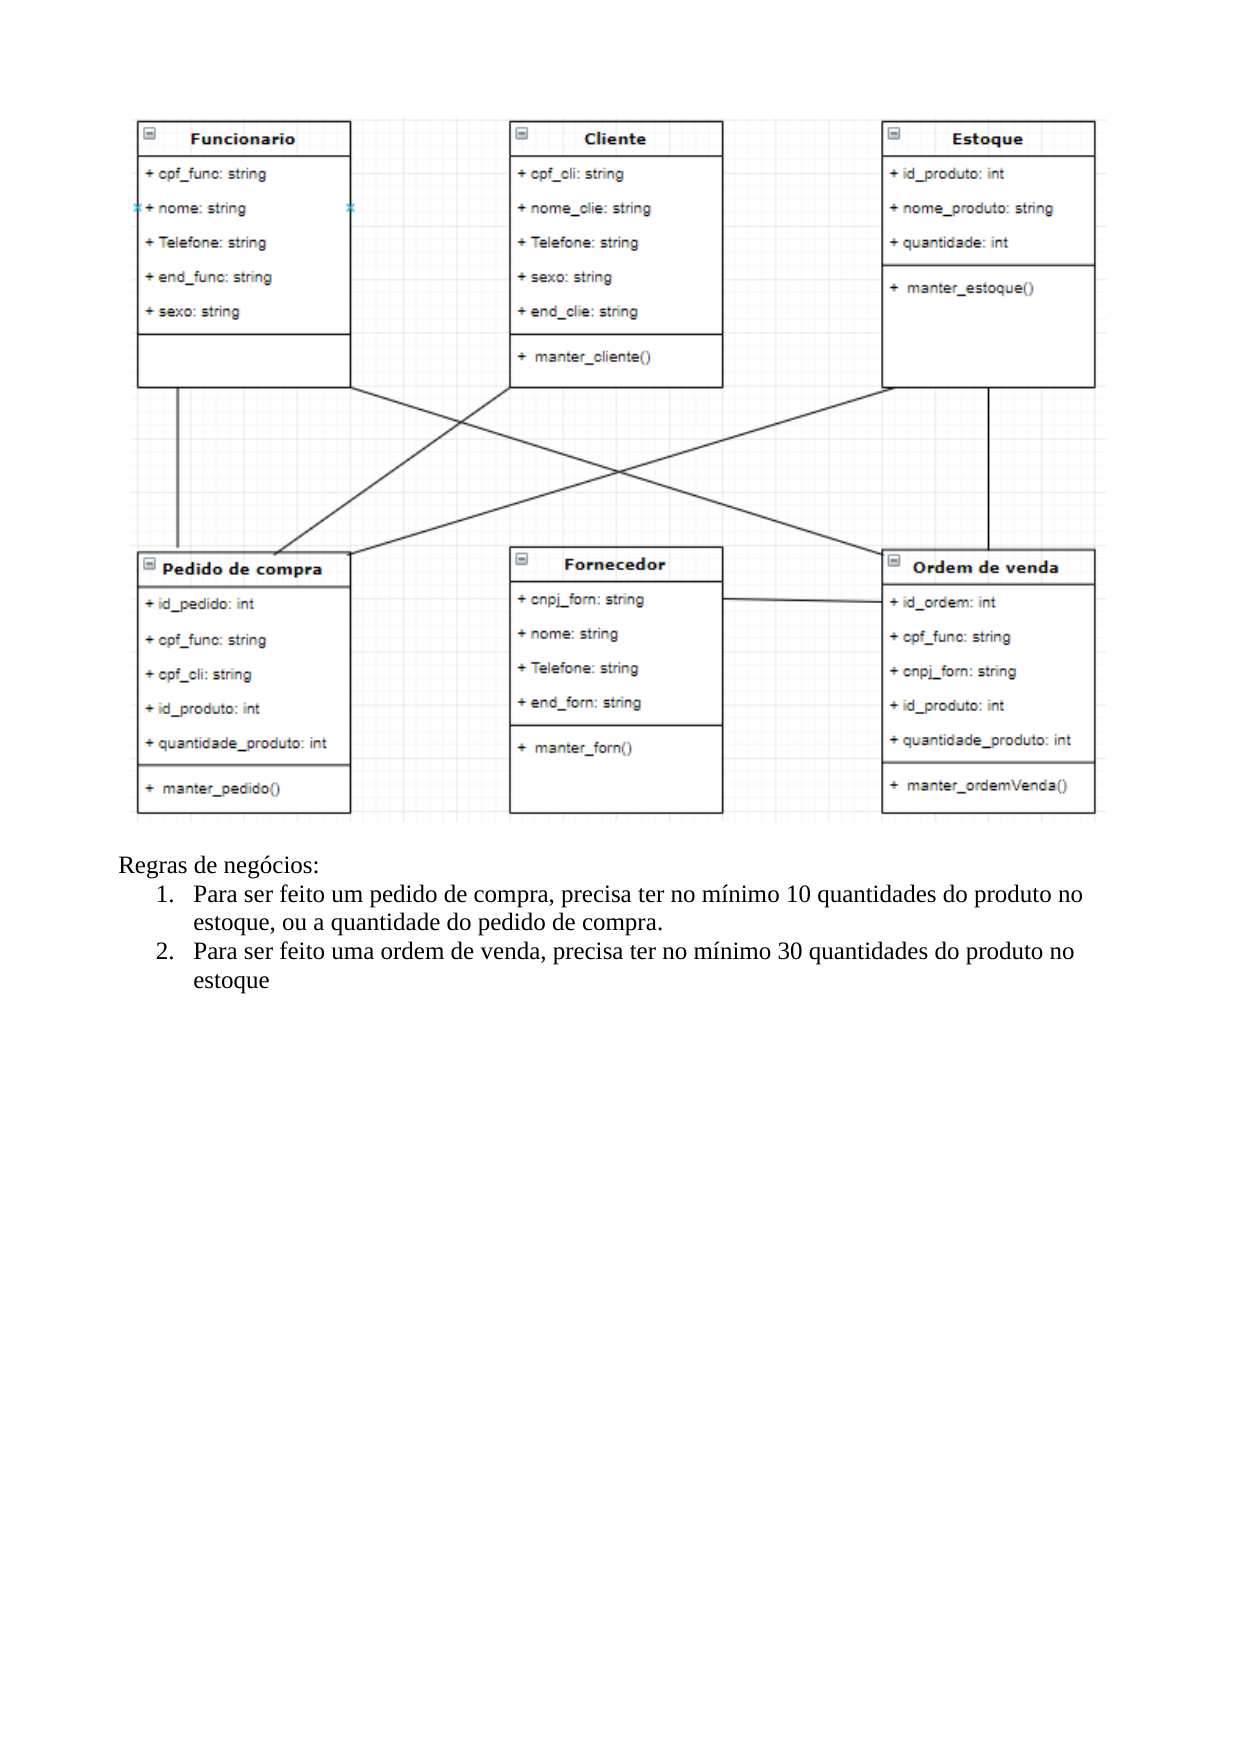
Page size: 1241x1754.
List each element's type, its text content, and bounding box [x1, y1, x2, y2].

picture [131, 118, 1110, 822]
list Para ser feito uma ordem de venda, precisa ter no mínimo 30 quantidades do produto no estoque [156, 936, 1122, 994]
list Para ser feito um pedido de compra, precisa ter no mínimo 10 quantidades do produto no estoque, ou a quantidade do pedido de compra. [156, 879, 1122, 936]
text Regras de negócios: [118, 850, 1122, 879]
